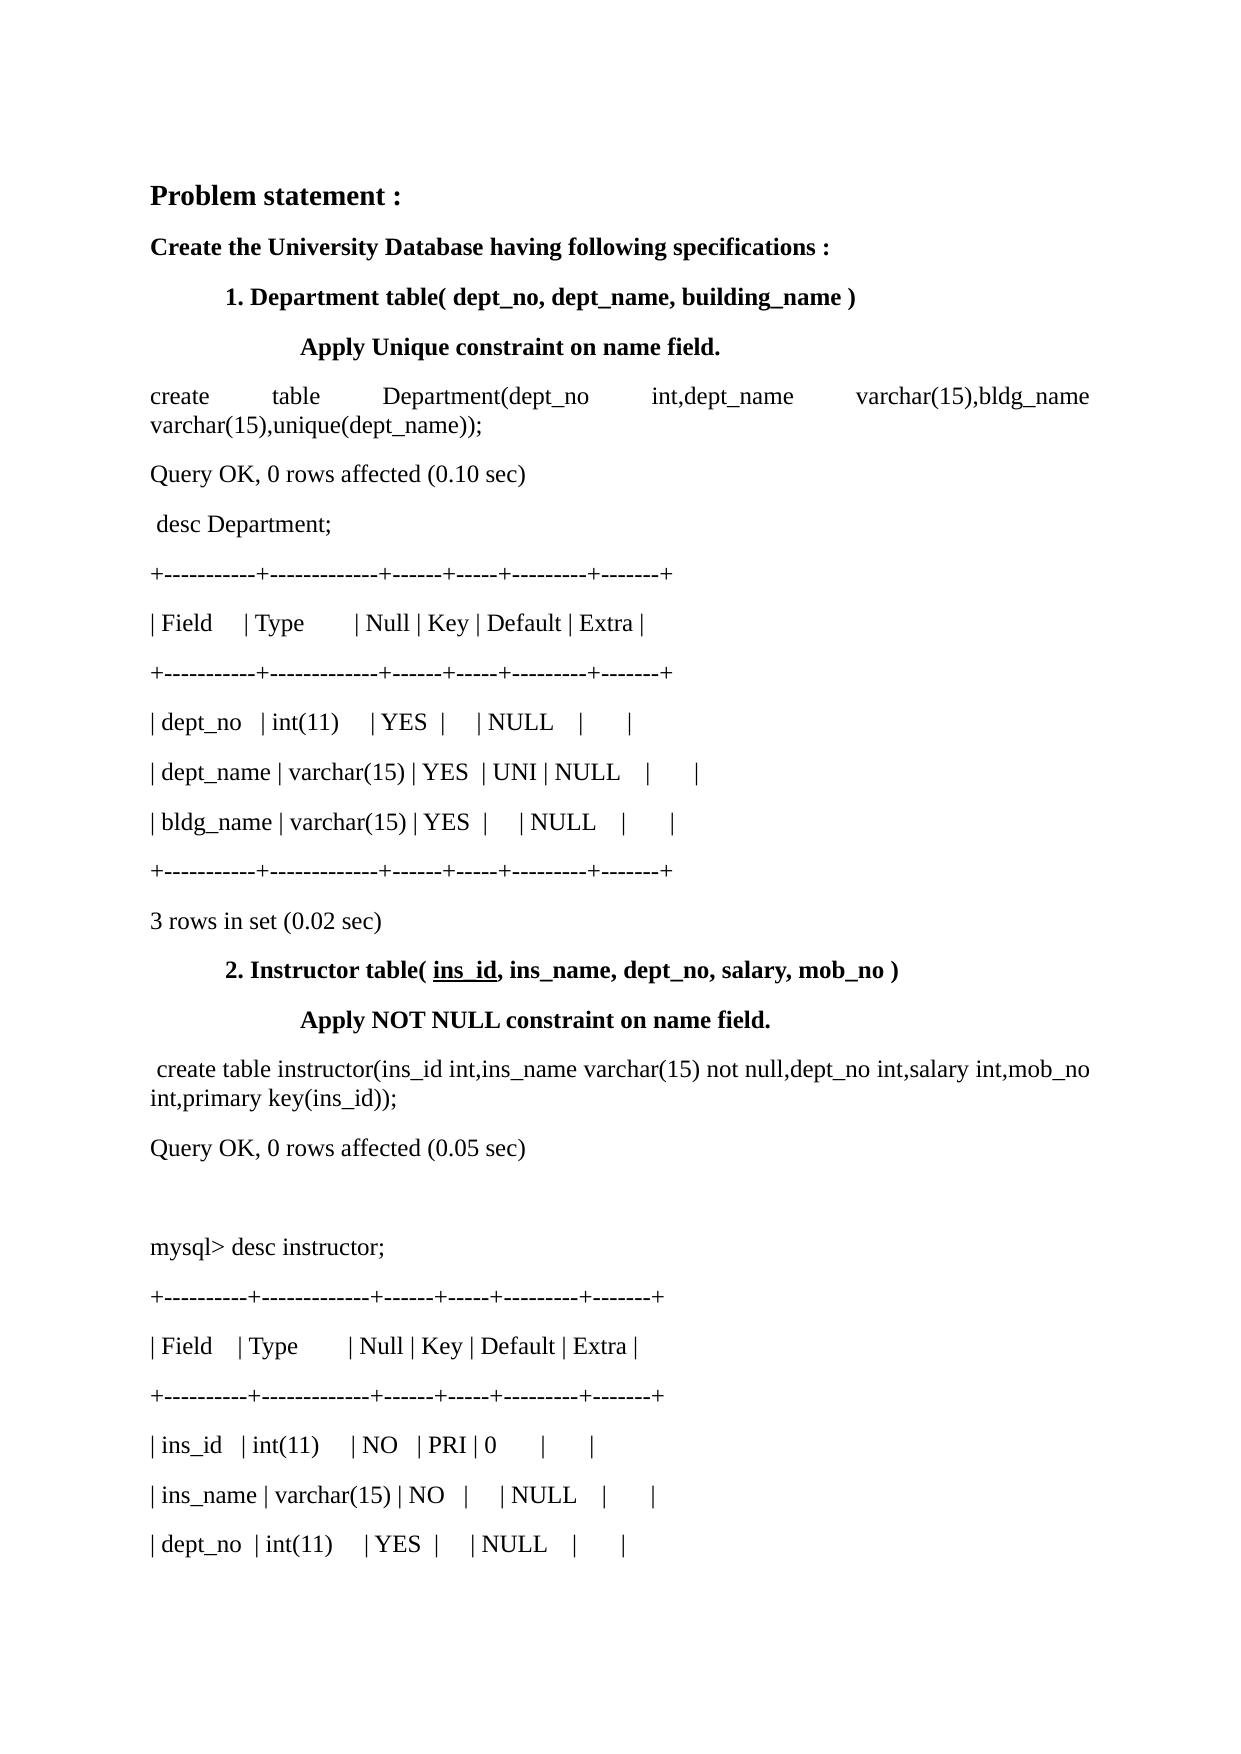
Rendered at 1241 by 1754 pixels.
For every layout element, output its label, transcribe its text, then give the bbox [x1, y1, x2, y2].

text +-----------+-------------+------+-----+---------+-------+ [150, 856, 1090, 885]
text +-----------+-------------+------+-----+---------+-------+ [150, 658, 1090, 687]
text 1. Department table( dept_no, dept_name, building_name ) [150, 282, 1090, 311]
text | ins_id | int(11) | NO | PRI | 0 | | [150, 1430, 1090, 1459]
text Problem statement : [150, 178, 1090, 212]
text Apply NOT NULL constraint on name field. [150, 1005, 1090, 1034]
text Query OK, 0 rows affected (0.10 sec) [150, 459, 1090, 488]
text mysql> desc instructor; [150, 1232, 1090, 1261]
text | ins_name | varchar(15) | NO | | NULL | | [150, 1480, 1090, 1509]
text | dept_name | varchar(15) | YES | UNI | NULL | | [150, 757, 1090, 786]
text 3 rows in set (0.02 sec) [150, 906, 1090, 934]
text | Field | Type | Null | Key | Default | Extra | [150, 1331, 1090, 1360]
text +-----------+-------------+------+-----+---------+-------+ [150, 559, 1090, 587]
text Query OK, 0 rows affected (0.05 sec) [150, 1133, 1090, 1162]
text | Field | Type | Null | Key | Default | Extra | [150, 608, 1090, 637]
text +----------+-------------+------+-----+---------+-------+ [150, 1381, 1090, 1409]
text create table Department(dept_no int,dept_name varchar(15),bldg_name varchar(15),unique(dept_name)); [150, 381, 1090, 439]
text create table instructor(ins_id int,ins_name varchar(15) not null,dept_no int,salary int,mob_no int,primary key(ins_id)); [150, 1054, 1090, 1112]
text | dept_no | int(11) | YES | | NULL | | [150, 707, 1090, 736]
text | bldg_name | varchar(15) | YES | | NULL | | [150, 807, 1090, 835]
text | dept_no | int(11) | YES | | NULL | | [150, 1529, 1090, 1558]
text Apply Unique constraint on name field. [150, 332, 1090, 360]
text Create the University Database having following specifications : [150, 232, 1090, 261]
text 2. Instructor table( ins_id, ins_name, dept_no, salary, mob_no ) [150, 955, 1090, 984]
text desc Department; [150, 509, 1090, 538]
text +----------+-------------+------+-----+---------+-------+ [150, 1282, 1090, 1310]
